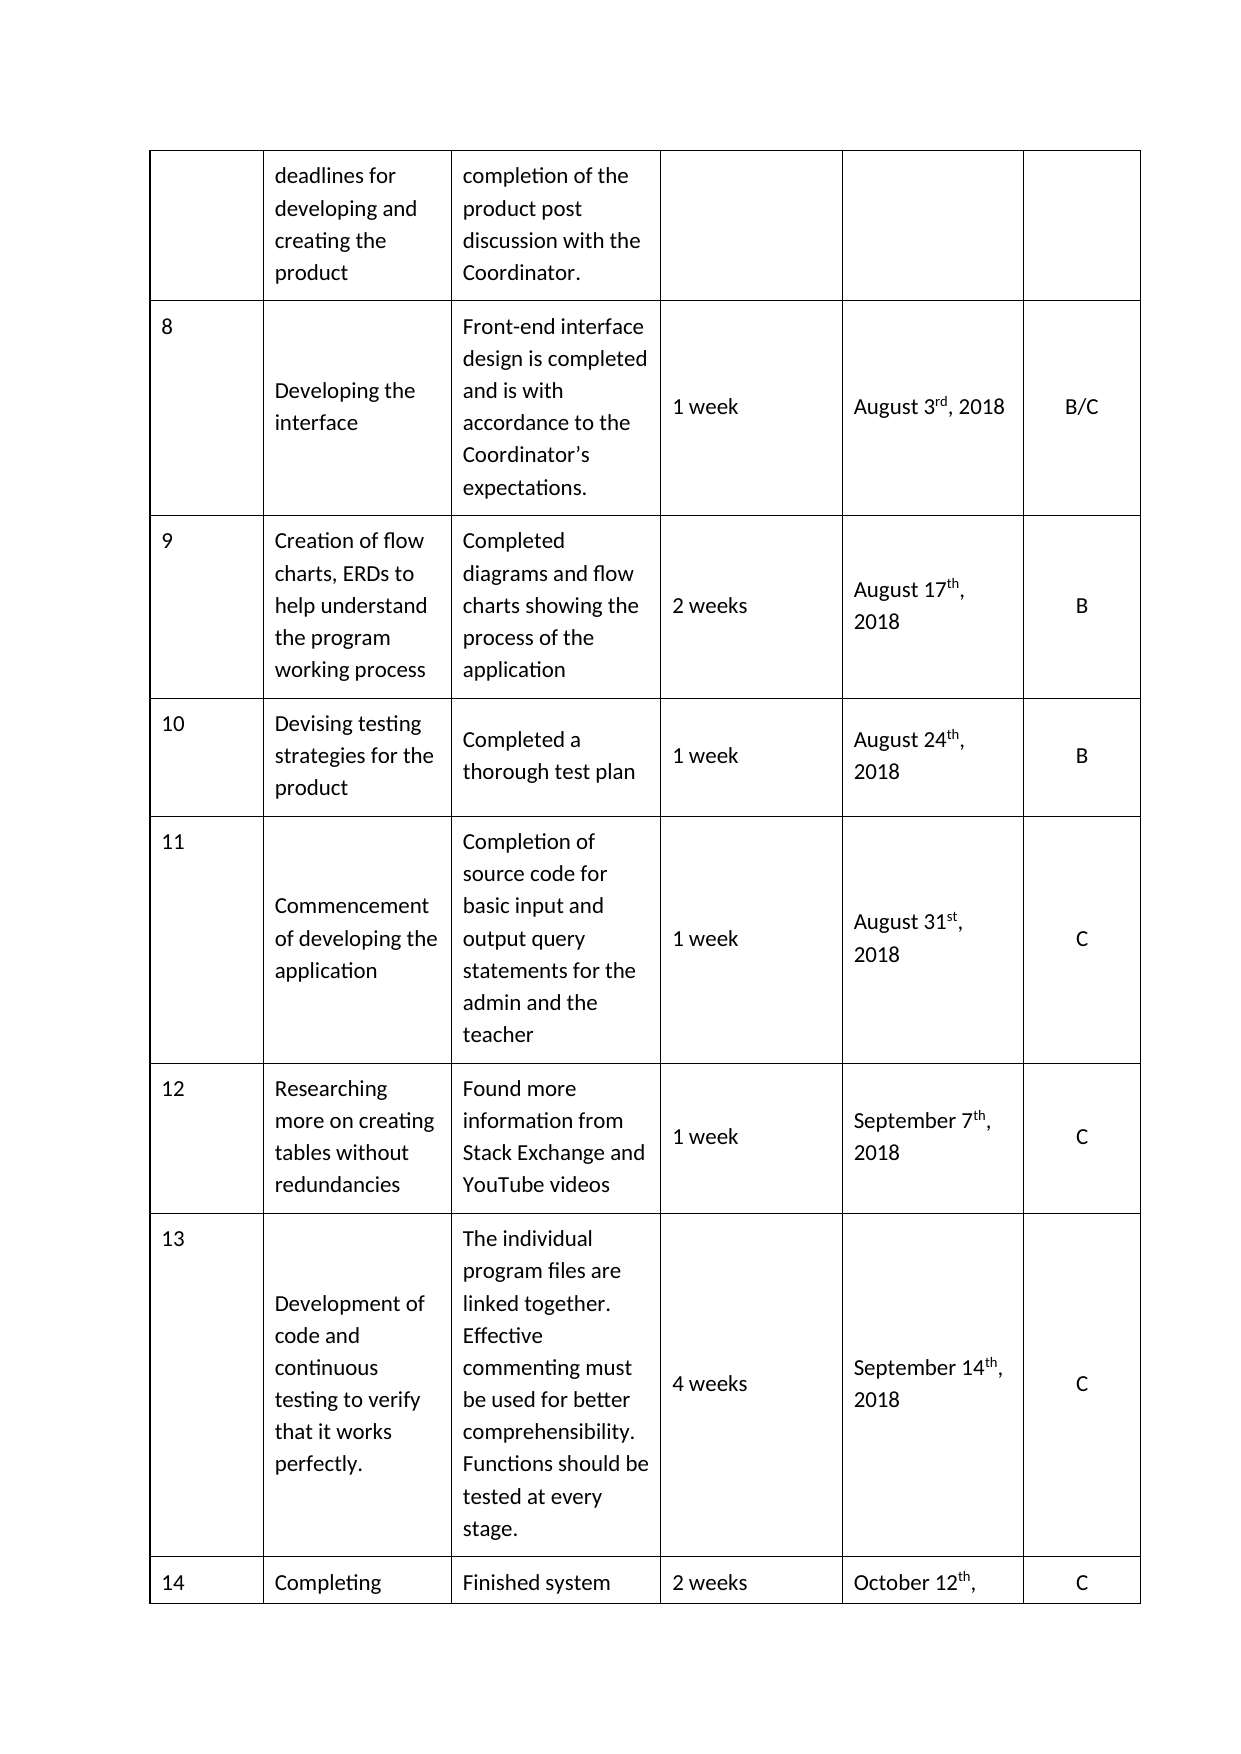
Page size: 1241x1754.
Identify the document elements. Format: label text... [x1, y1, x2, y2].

table_cell 14 [151, 1557, 263, 1603]
table_cell B [1024, 516, 1140, 697]
table_cell [661, 151, 842, 300]
table_cell 1 week [661, 699, 842, 816]
table_cell 11 [151, 817, 263, 1062]
table_cell August 31st, 2018 [843, 817, 1023, 1062]
table_cell C [1024, 817, 1140, 1062]
table_cell Developing the interface [264, 301, 451, 515]
table_cell 12 [151, 1064, 263, 1213]
table_cell 9 [151, 516, 263, 697]
table_cell C [1024, 1557, 1140, 1603]
table_cell 13 [151, 1214, 263, 1556]
table_cell 1 week [661, 1064, 842, 1213]
table_cell 2 weeks [661, 516, 842, 697]
table_cell deadlines for developing and creating the product [264, 151, 451, 300]
table_cell Completed a thorough test plan [452, 699, 660, 816]
table_cell 8 [151, 301, 263, 515]
table_cell Completion of source code for basic input and output query statements for the admin and the teacher [452, 817, 660, 1062]
table_cell [843, 151, 1023, 300]
table_cell Completed diagrams and flow charts showing the process of the application [452, 516, 660, 697]
table_cell Devising testing strategies for the product [264, 699, 451, 816]
table_cell September 7th, 2018 [843, 1064, 1023, 1213]
table_cell August 17th, 2018 [843, 516, 1023, 697]
table_cell Creation of flow charts, ERDs to help understand the program working process [264, 516, 451, 697]
table_cell [1024, 151, 1140, 300]
table_cell B [1024, 699, 1140, 816]
table_cell 1 week [661, 817, 842, 1062]
table_cell 10 [151, 699, 263, 816]
table_cell Development of code and continuous testing to verify that it works perfectly. [264, 1214, 451, 1556]
table_cell August 3rd, 2018 [843, 301, 1023, 515]
table_cell 1 week [661, 301, 842, 515]
table_cell Finished system [452, 1557, 660, 1603]
table_cell C [1024, 1064, 1140, 1213]
table_cell The individual program files are linked together. Effective commenting must be used for better comprehensibility. Functions should be tested at every stage. [452, 1214, 660, 1556]
table_cell completion of the product post discussion with the Coordinator. [452, 151, 660, 300]
table_cell [151, 151, 263, 300]
table_cell August 24th, 2018 [843, 699, 1023, 816]
table_cell Completing [264, 1557, 451, 1603]
table_cell 4 weeks [661, 1214, 842, 1556]
table_cell Commencement of developing the application [264, 817, 451, 1062]
table_cell September 14th, 2018 [843, 1214, 1023, 1556]
table_cell Found more information from Stack Exchange and YouTube videos [452, 1064, 660, 1213]
table_cell Researching more on creating tables without redundancies [264, 1064, 451, 1213]
table_cell October 12th, [843, 1557, 1023, 1603]
table_cell C [1024, 1214, 1140, 1556]
table_cell B/C [1024, 301, 1140, 515]
table_cell Front-end interface design is completed and is with accordance to the Coordinator’s expectations. [452, 301, 660, 515]
table_cell 2 weeks [661, 1557, 842, 1603]
